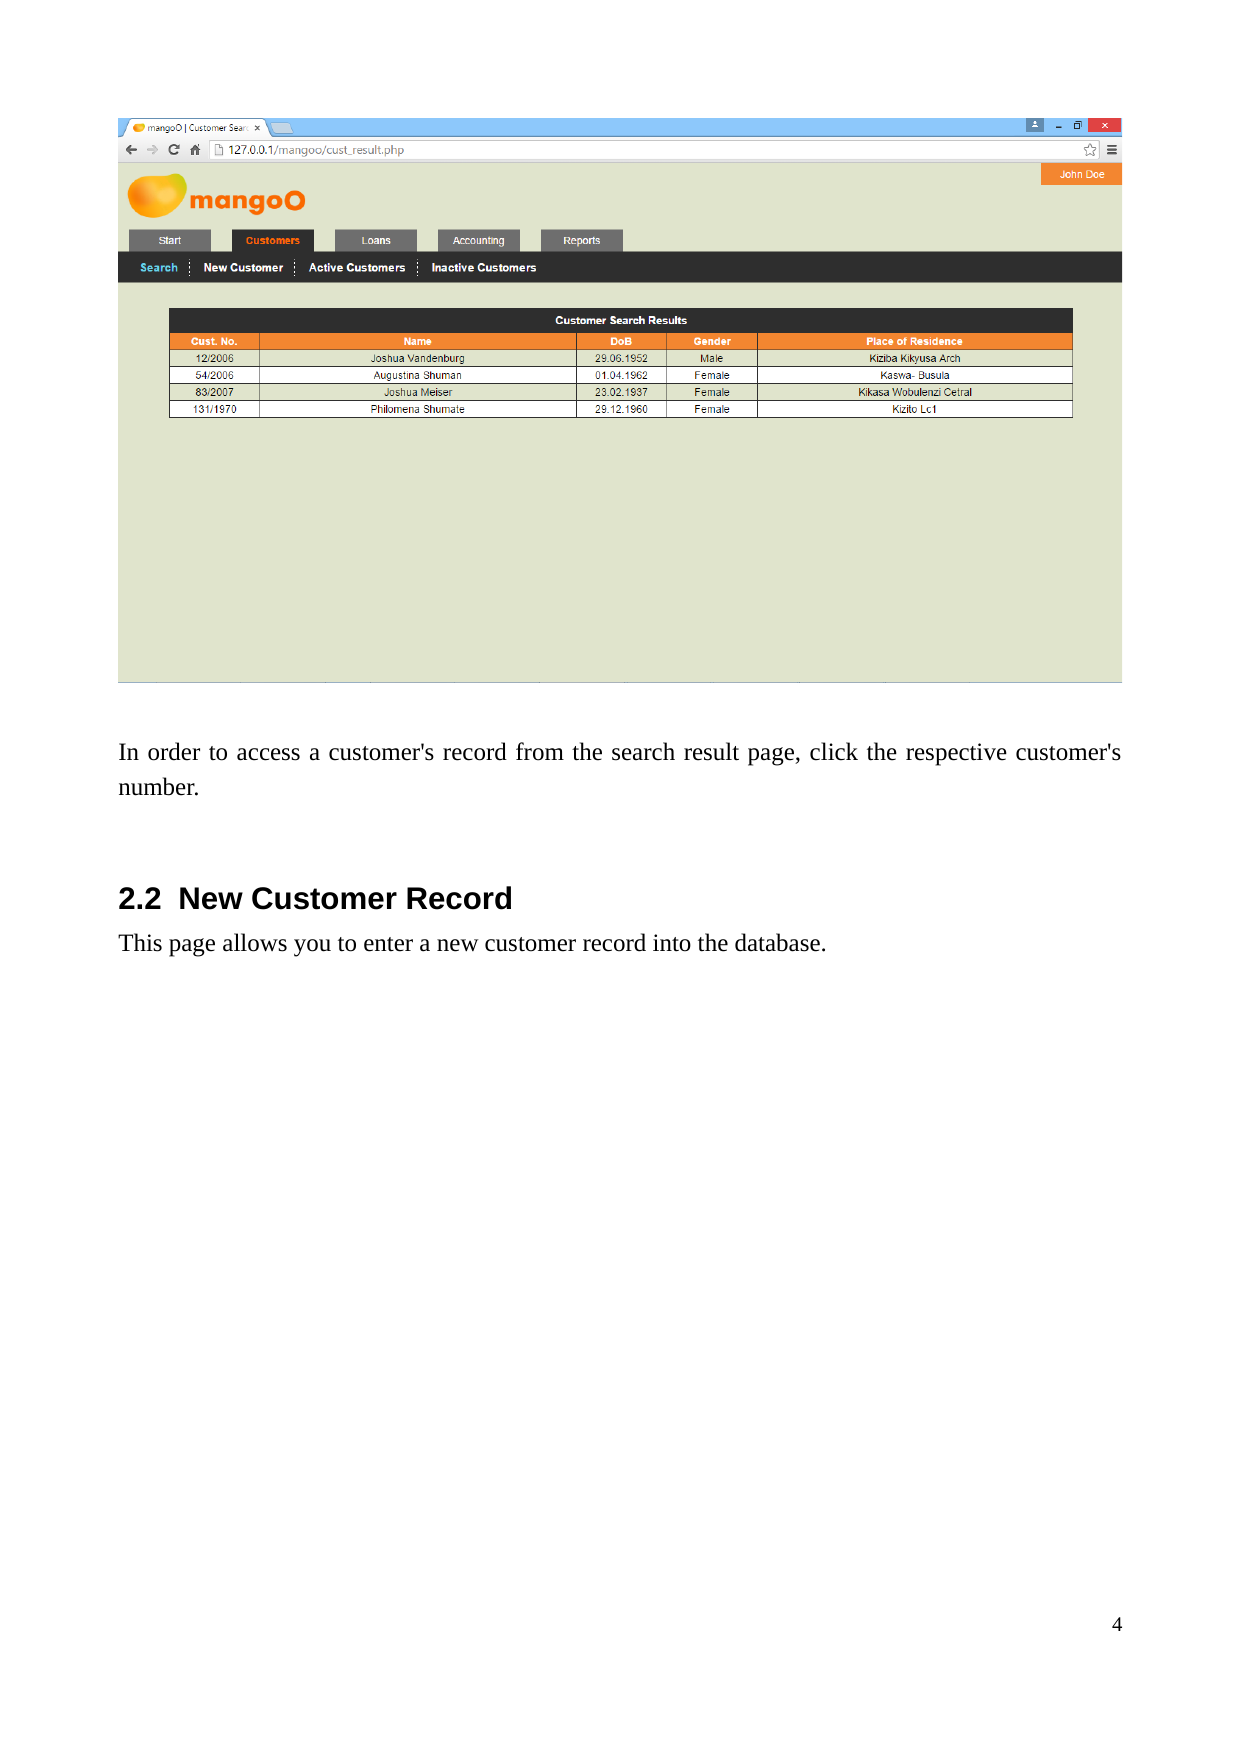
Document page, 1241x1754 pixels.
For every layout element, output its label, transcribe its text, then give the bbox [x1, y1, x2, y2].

picture [118, 118, 1123, 683]
subtitle New Customer Record [118, 880, 1122, 916]
text In order to access a customer's record from the search result page, click the respective customer's number. [118, 737, 1122, 801]
text This page allows you to enter a new customer record into the database. [118, 928, 1122, 957]
